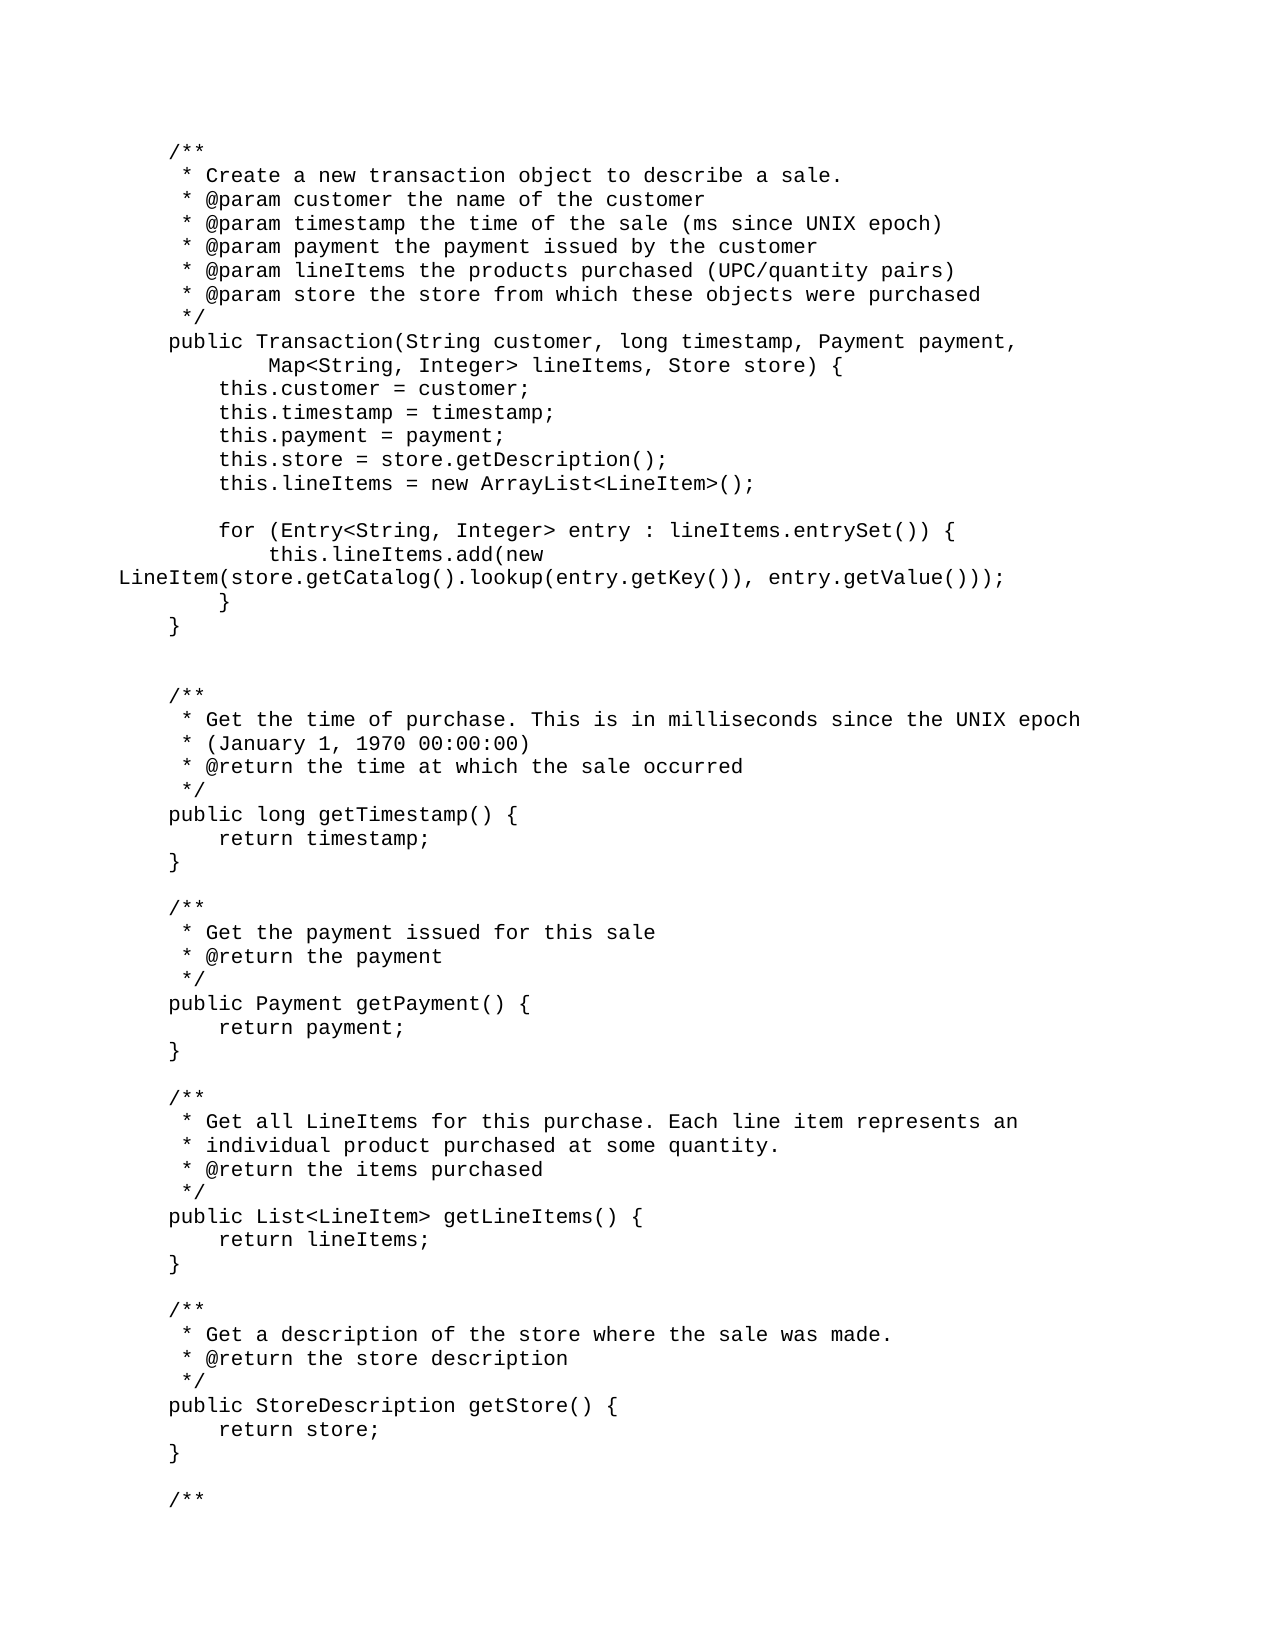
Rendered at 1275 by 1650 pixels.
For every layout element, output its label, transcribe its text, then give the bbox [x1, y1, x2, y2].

text public Payment getPayment() { [118, 993, 1157, 1017]
text * @param payment the payment issued by the customer [118, 236, 1157, 260]
text * Get all LineItems for this purchase. Each line item represents an [118, 1111, 1157, 1135]
text } [118, 1442, 1157, 1466]
text /** [118, 142, 1157, 165]
text /** [118, 1300, 1157, 1324]
text this.store = store.getDescription(); [118, 449, 1157, 473]
text } [118, 851, 1157, 875]
text * @return the time at which the sale occurred [118, 757, 1157, 780]
text } [118, 1253, 1157, 1277]
text this.timestamp = timestamp; [118, 402, 1157, 426]
text this.lineItems = new ArrayList<LineItem>(); [118, 473, 1157, 496]
text * Create a new transaction object to describe a sale. [118, 165, 1157, 189]
text for (Entry<String, Integer> entry : lineItems.entrySet()) { [118, 520, 1157, 544]
text * @param customer the name of the customer [118, 189, 1157, 213]
text * @param timestamp the time of the sale (ms since UNIX epoch) [118, 213, 1157, 236]
text * @return the items purchased [118, 1158, 1157, 1182]
text public List<LineItem> getLineItems() { [118, 1206, 1157, 1229]
text return store; [118, 1419, 1157, 1442]
text * @return the payment [118, 946, 1157, 969]
text */ [118, 1182, 1157, 1206]
text /** [118, 1489, 1157, 1513]
text return lineItems; [118, 1229, 1157, 1253]
text * @return the store description [118, 1348, 1157, 1371]
text this.customer = customer; [118, 378, 1157, 402]
text */ [118, 1371, 1157, 1395]
text public long getTimestamp() { [118, 804, 1157, 827]
text * individual product purchased at some quantity. [118, 1135, 1157, 1158]
text } [118, 1040, 1157, 1064]
text this.payment = payment; [118, 426, 1157, 449]
text return payment; [118, 1017, 1157, 1040]
text Map<String, Integer> lineItems, Store store) { [118, 354, 1157, 378]
text * Get a description of the store where the sale was made. [118, 1324, 1157, 1348]
text */ [118, 307, 1157, 331]
text * @param store the store from which these objects were purchased [118, 284, 1157, 307]
text */ [118, 969, 1157, 993]
text */ [118, 780, 1157, 804]
text } [118, 591, 1157, 615]
text * @param lineItems the products purchased (UPC/quantity pairs) [118, 260, 1157, 284]
text * Get the payment issued for this sale [118, 922, 1157, 946]
text public StoreDescription getStore() { [118, 1395, 1157, 1419]
text /** [118, 686, 1157, 709]
text /** [118, 898, 1157, 922]
text * Get the time of purchase. This is in milliseconds since the UNIX epoch [118, 709, 1157, 733]
text * (January 1, 1970 00:00:00) [118, 733, 1157, 757]
text public Transaction(String customer, long timestamp, Payment payment, [118, 331, 1157, 354]
text /** [118, 1088, 1157, 1111]
text this.lineItems.add(new LineItem(store.getCatalog().lookup(entry.getKey()), entry.getValue())); [118, 544, 1157, 591]
text return timestamp; [118, 827, 1157, 851]
text } [118, 615, 1157, 638]
